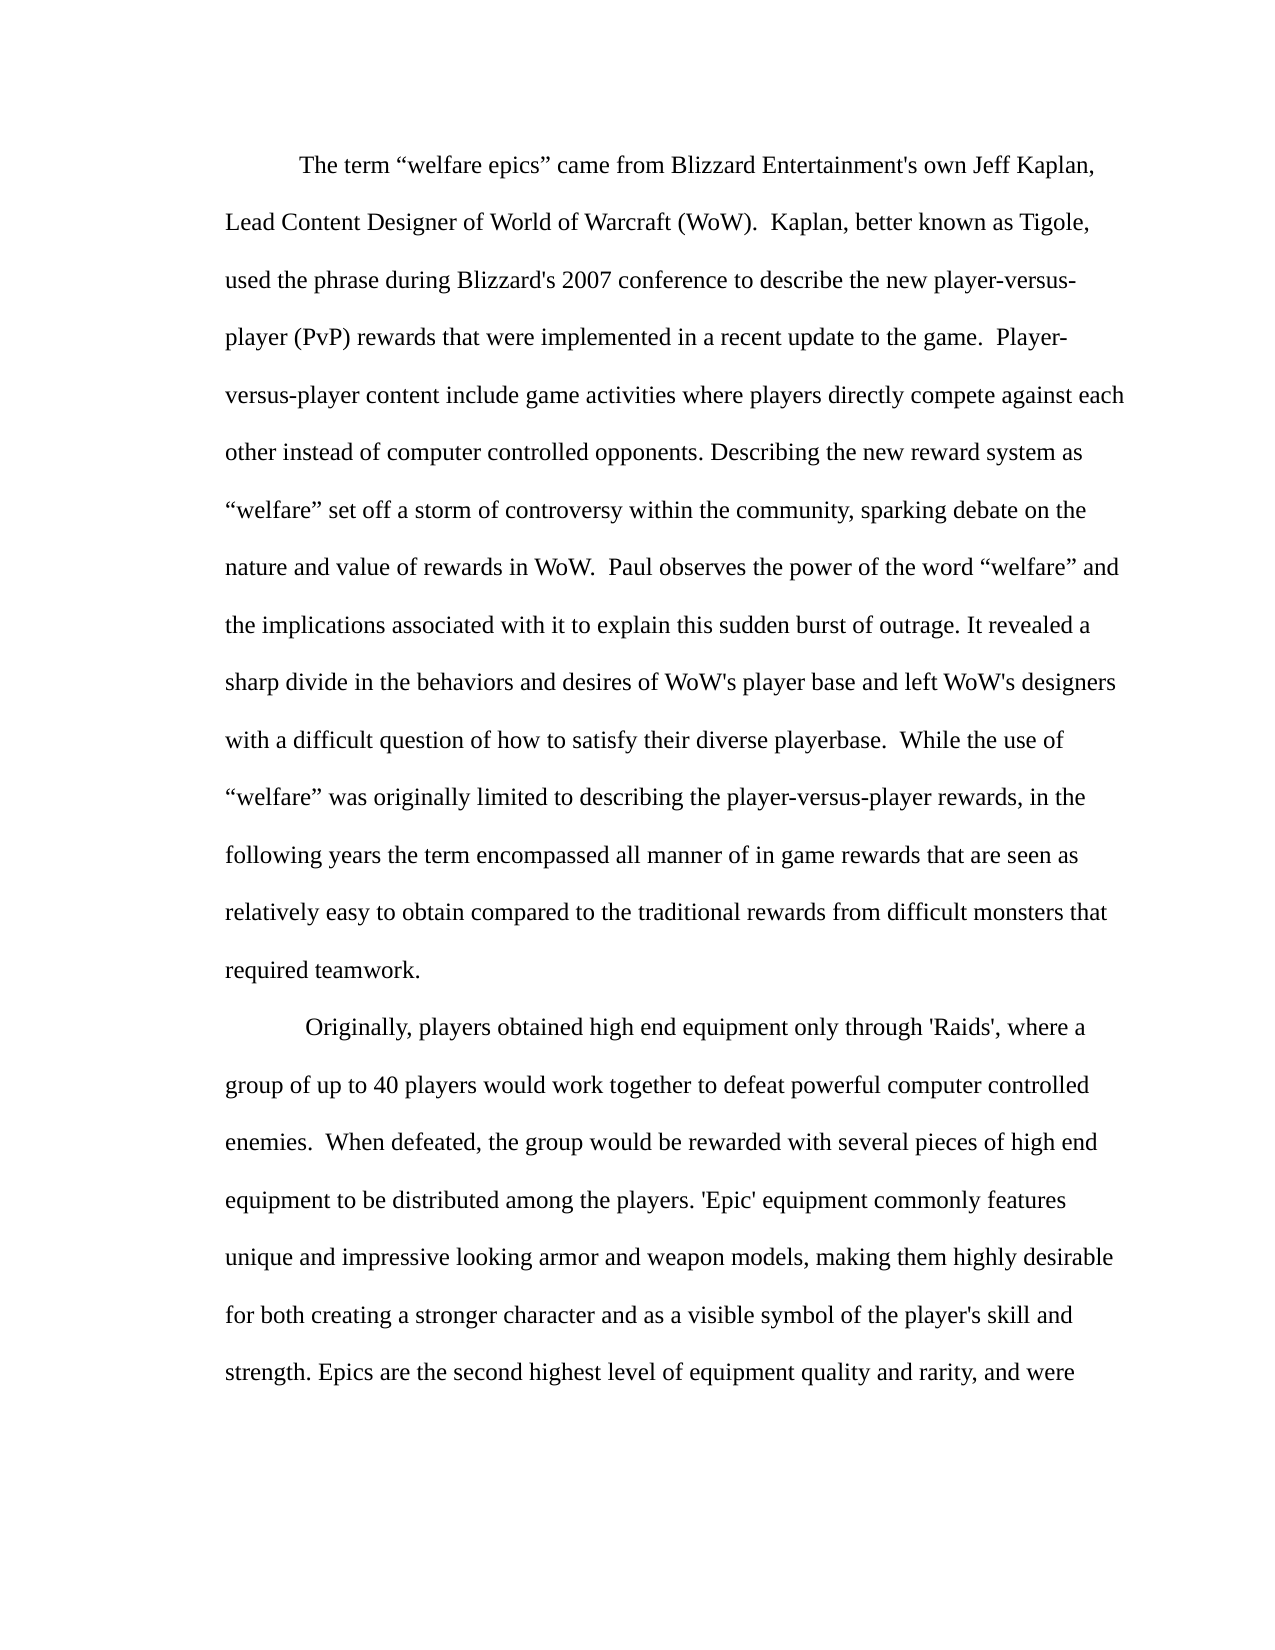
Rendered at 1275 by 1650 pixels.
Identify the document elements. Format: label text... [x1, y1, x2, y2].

text Originally, players obtained high end equipment only through 'Raids', where a group of up to 40 players would work together to defeat powerful computer controlled enemies. When defeated, the group would be rewarded with several pieces of high end equipment to be distributed among the players. 'Epic' equipment commonly features unique and impressive looking armor and weapon models, making them highly desirable for both creating a stronger character and as a visible symbol of the player's skill and strength. Epics are the second highest level of equipment quality and rarity, and were [225, 1012, 1125, 1386]
text The term “welfare epics” came from Blizzard Entertainment's own Jeff Kaplan, Lead Content Designer of World of Warcraft (WoW). Kaplan, better known as Tigole, used the phrase during Blizzard's 2007 conference to describe the new player-versus-player (PvP) rewards that were implemented in a recent update to the game. Player-versus-player content include game activities where players directly compete against each other instead of computer controlled opponents. Describing the new reward system as “welfare” set off a storm of controversy within the community, sparking debate on the nature and value of rewards in WoW. Paul observes the power of the word “welfare” and the implications associated with it to explain this sudden burst of outrage. It revealed a sharp divide in the behaviors and desires of WoW's player base and left WoW's designers with a difficult question of how to satisfy their diverse playerbase. While the use of “welfare” was originally limited to describing the player-versus-player rewards, in the following years the term encompassed all manner of in game rewards that are seen as relatively easy to obtain compared to the traditional rewards from difficult monsters that required teamwork. [225, 150, 1125, 984]
